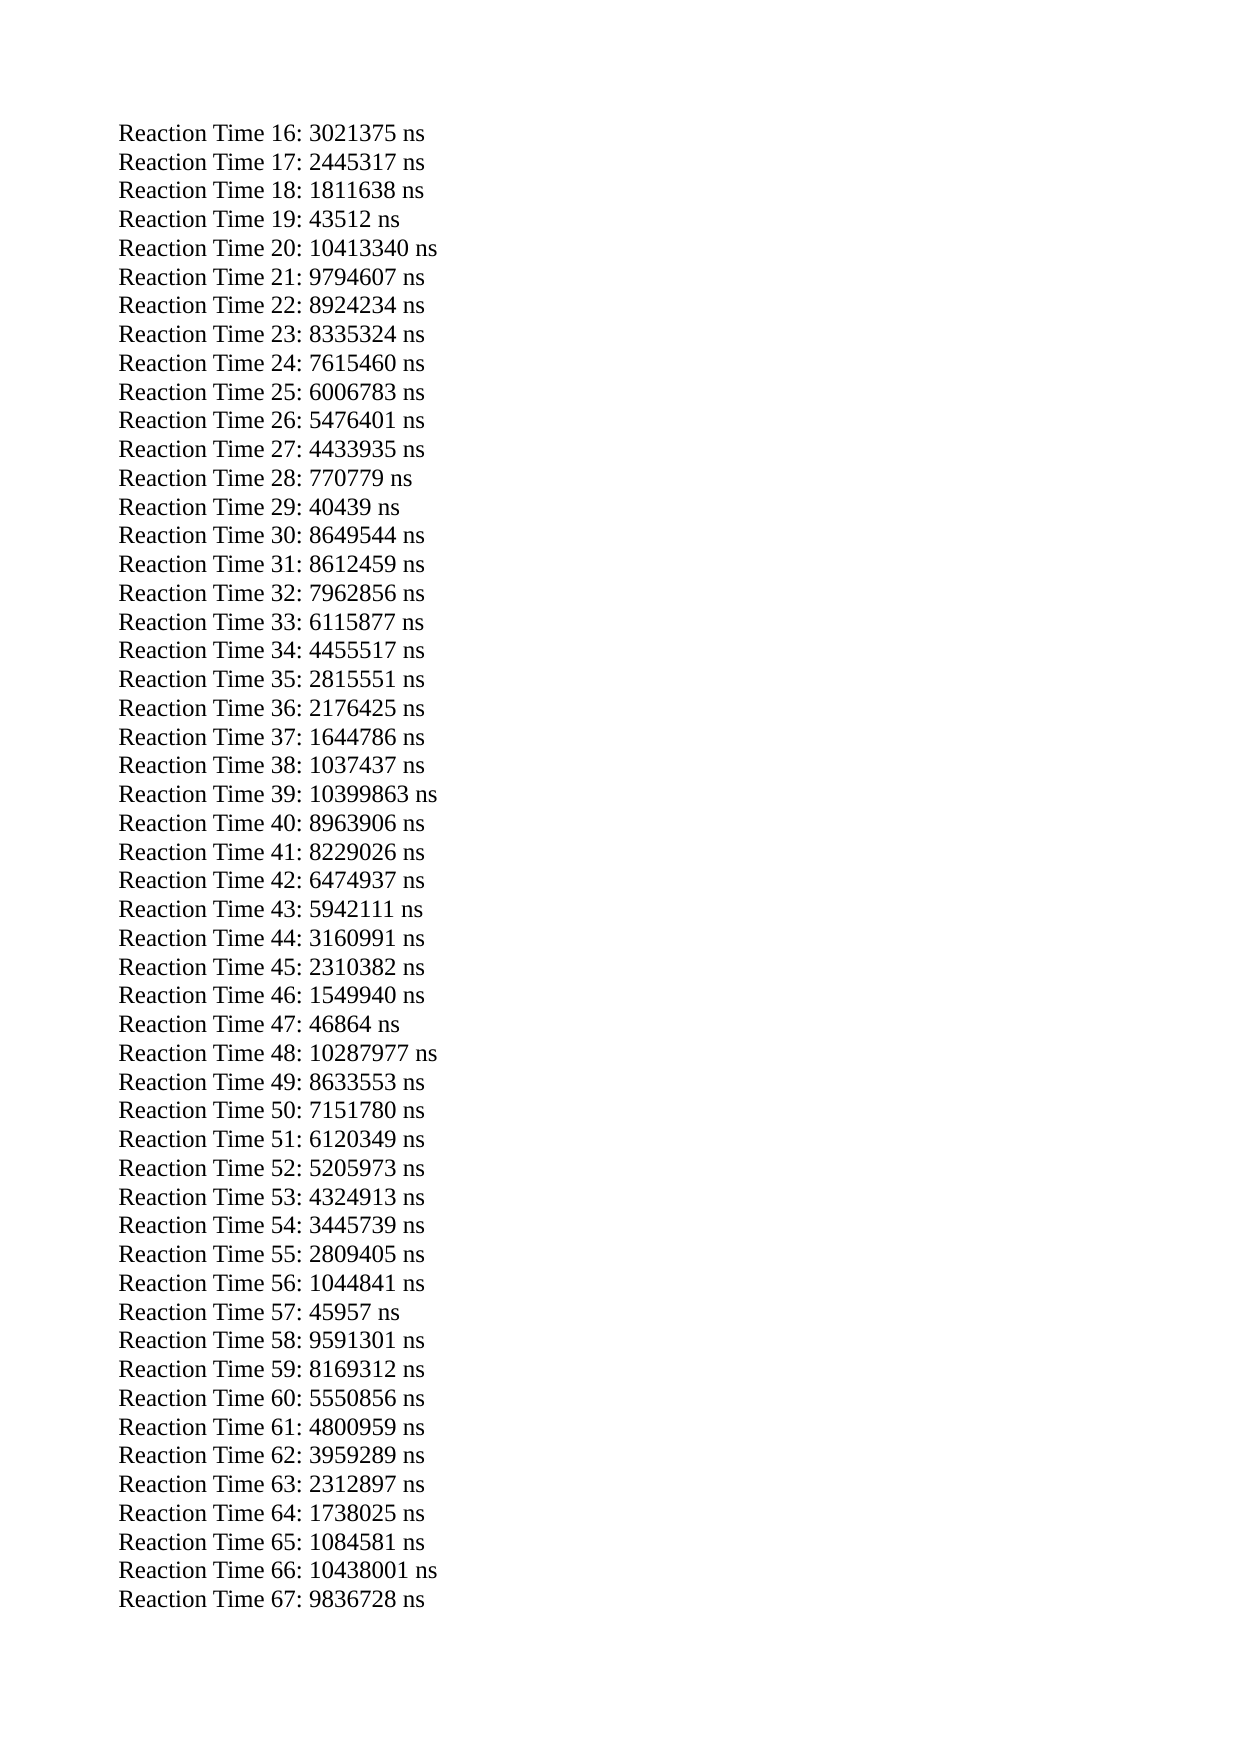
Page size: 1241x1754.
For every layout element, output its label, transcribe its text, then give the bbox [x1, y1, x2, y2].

text Reaction Time 38: 1037437 ns [118, 751, 1122, 779]
text Reaction Time 16: 3021375 ns [118, 118, 1122, 147]
text Reaction Time 56: 1044841 ns [118, 1268, 1122, 1297]
text Reaction Time 28: 770779 ns [118, 463, 1122, 492]
text Reaction Time 47: 46864 ns [118, 1009, 1122, 1038]
text Reaction Time 64: 1738025 ns [118, 1498, 1122, 1527]
text Reaction Time 34: 4455517 ns [118, 636, 1122, 664]
text Reaction Time 61: 4800959 ns [118, 1412, 1122, 1441]
text Reaction Time 58: 9591301 ns [118, 1326, 1122, 1354]
text Reaction Time 62: 3959289 ns [118, 1441, 1122, 1469]
text Reaction Time 36: 2176425 ns [118, 693, 1122, 722]
text Reaction Time 23: 8335324 ns [118, 319, 1122, 348]
text Reaction Time 65: 1084581 ns [118, 1527, 1122, 1556]
text Reaction Time 18: 1811638 ns [118, 176, 1122, 204]
text Reaction Time 35: 2815551 ns [118, 664, 1122, 693]
text Reaction Time 67: 9836728 ns [118, 1584, 1122, 1613]
text Reaction Time 19: 43512 ns [118, 204, 1122, 233]
text Reaction Time 53: 4324913 ns [118, 1182, 1122, 1211]
text Reaction Time 17: 2445317 ns [118, 147, 1122, 176]
text Reaction Time 32: 7962856 ns [118, 578, 1122, 607]
text Reaction Time 27: 4433935 ns [118, 434, 1122, 463]
text Reaction Time 33: 6115877 ns [118, 607, 1122, 636]
text Reaction Time 66: 10438001 ns [118, 1556, 1122, 1584]
text Reaction Time 22: 8924234 ns [118, 291, 1122, 319]
text Reaction Time 41: 8229026 ns [118, 837, 1122, 866]
text Reaction Time 50: 7151780 ns [118, 1096, 1122, 1124]
text Reaction Time 46: 1549940 ns [118, 981, 1122, 1009]
text Reaction Time 37: 1644786 ns [118, 722, 1122, 751]
text Reaction Time 57: 45957 ns [118, 1297, 1122, 1326]
text Reaction Time 49: 8633553 ns [118, 1067, 1122, 1096]
text Reaction Time 20: 10413340 ns [118, 233, 1122, 262]
text Reaction Time 59: 8169312 ns [118, 1354, 1122, 1383]
text Reaction Time 51: 6120349 ns [118, 1124, 1122, 1153]
text Reaction Time 24: 7615460 ns [118, 348, 1122, 377]
text Reaction Time 25: 6006783 ns [118, 377, 1122, 406]
text Reaction Time 44: 3160991 ns [118, 923, 1122, 952]
text Reaction Time 21: 9794607 ns [118, 262, 1122, 291]
text Reaction Time 63: 2312897 ns [118, 1469, 1122, 1498]
text Reaction Time 43: 5942111 ns [118, 894, 1122, 923]
text Reaction Time 30: 8649544 ns [118, 521, 1122, 549]
text Reaction Time 55: 2809405 ns [118, 1239, 1122, 1268]
text Reaction Time 45: 2310382 ns [118, 952, 1122, 981]
text Reaction Time 40: 8963906 ns [118, 808, 1122, 837]
text Reaction Time 29: 40439 ns [118, 492, 1122, 521]
text Reaction Time 26: 5476401 ns [118, 406, 1122, 434]
text Reaction Time 42: 6474937 ns [118, 866, 1122, 894]
text Reaction Time 48: 10287977 ns [118, 1038, 1122, 1067]
text Reaction Time 31: 8612459 ns [118, 549, 1122, 578]
text Reaction Time 52: 5205973 ns [118, 1153, 1122, 1182]
text Reaction Time 54: 3445739 ns [118, 1211, 1122, 1239]
text Reaction Time 60: 5550856 ns [118, 1383, 1122, 1412]
text Reaction Time 39: 10399863 ns [118, 779, 1122, 808]
